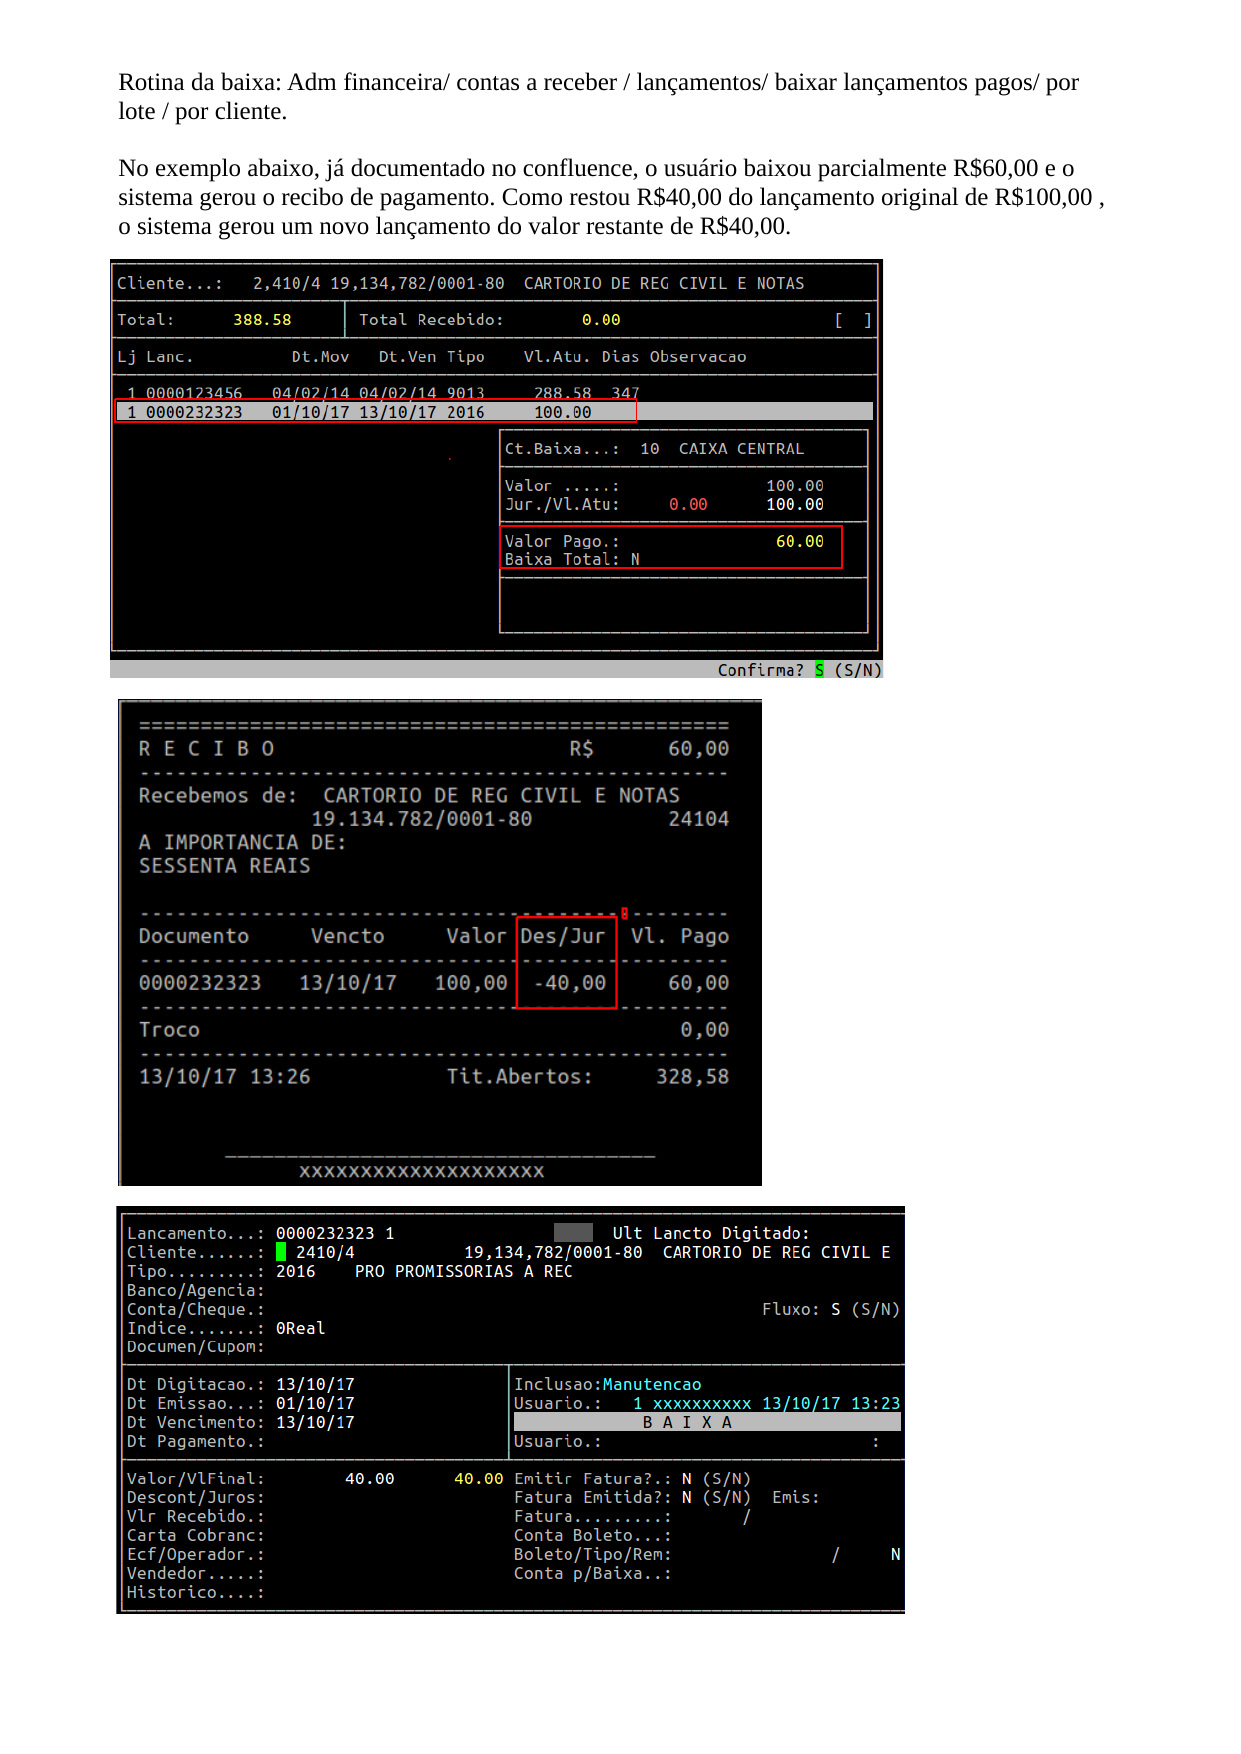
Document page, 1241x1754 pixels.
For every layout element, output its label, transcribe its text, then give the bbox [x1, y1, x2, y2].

text No exemplo abaixo, já documentado no confluence, o usuário baixou parcialmente R$60,00 e o sistema gerou o recibo de pagamento. Como restou R$40,00 do lançamento original de R$100,00 , o sistema gerou um novo lançamento do valor restante de R$40,00. [118, 153, 1122, 240]
picture [116, 1206, 905, 1614]
picture [118, 699, 762, 1186]
text Rotina da baixa: Adm financeira/ contas a receber / lançamentos/ baixar lançamentos pagos/ por lote / por cliente. [118, 67, 1122, 125]
picture [110, 259, 884, 678]
